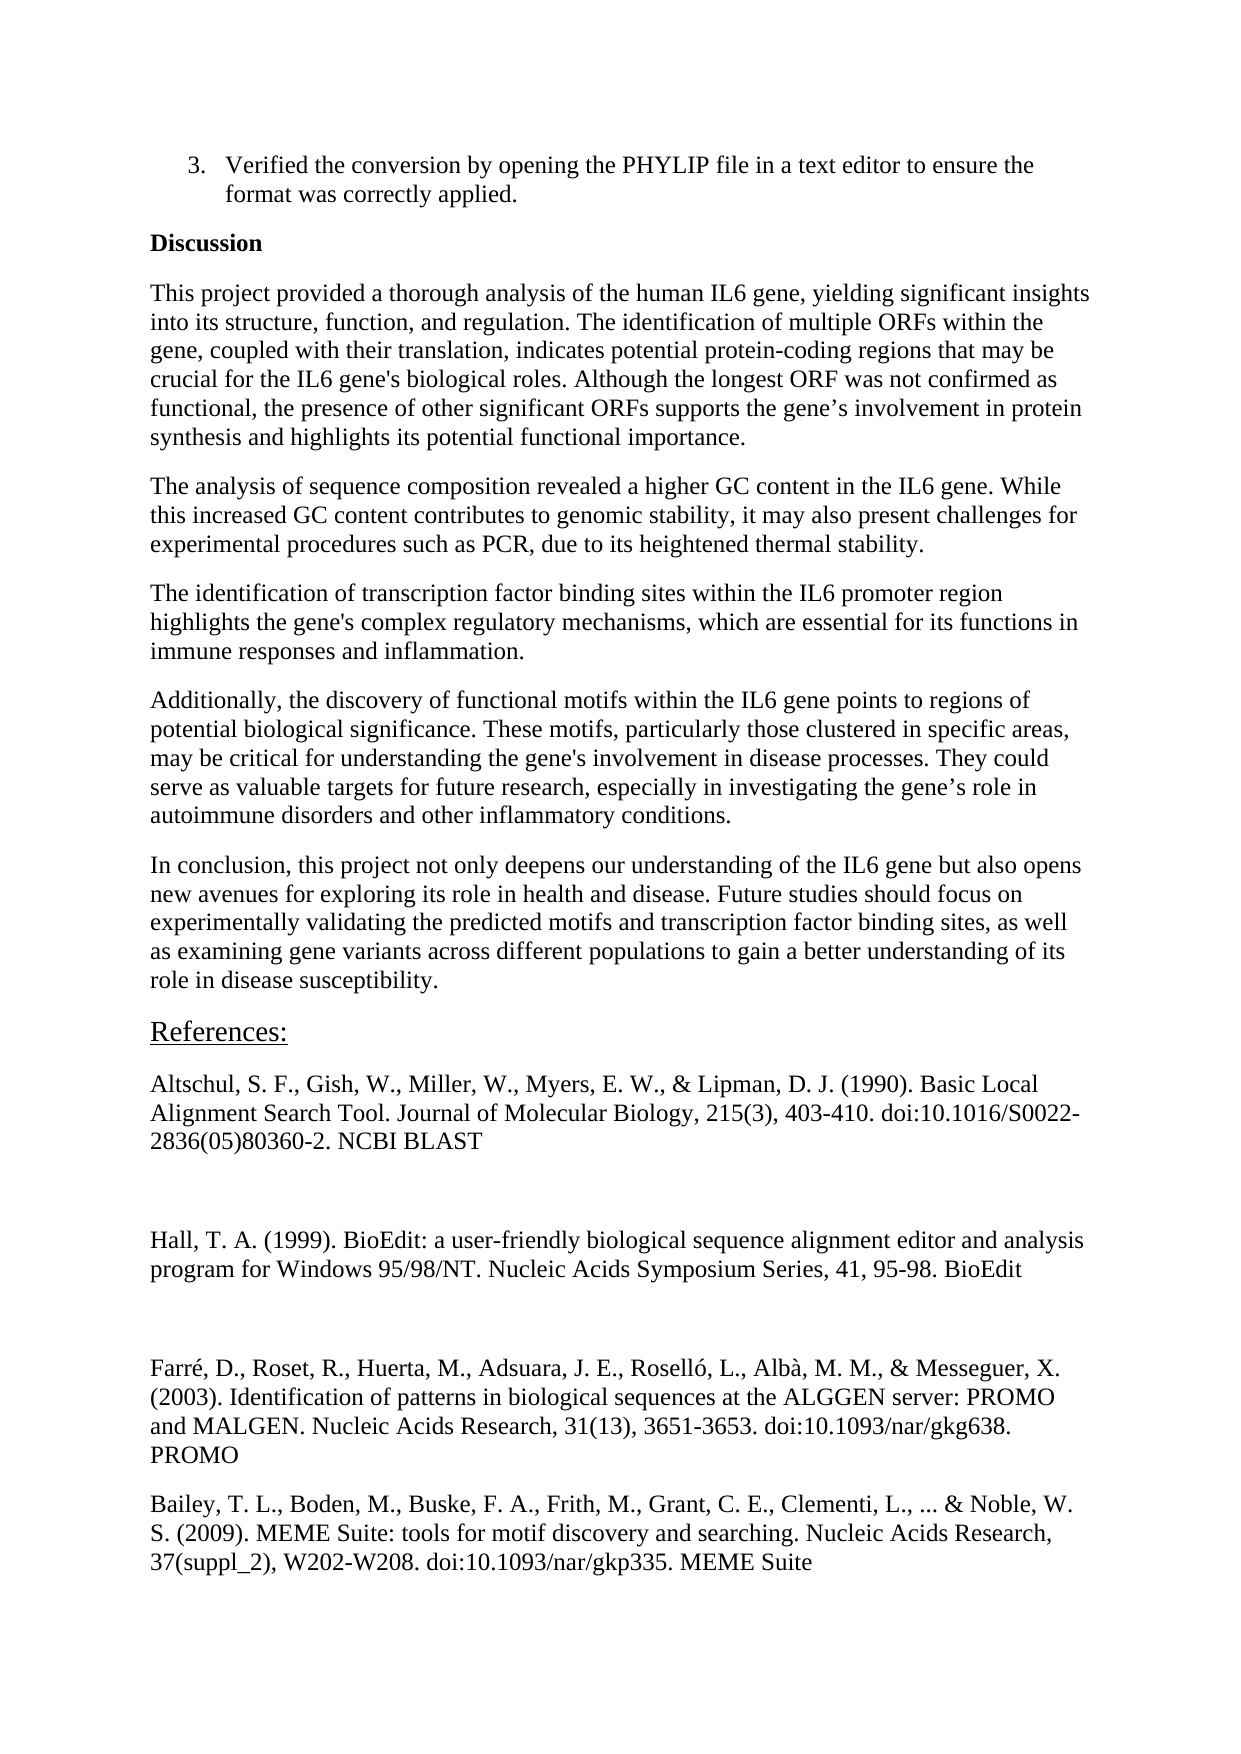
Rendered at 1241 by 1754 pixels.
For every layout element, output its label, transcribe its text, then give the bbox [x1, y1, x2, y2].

text Bailey, T. L., Boden, M., Buske, F. A., Frith, M., Grant, C. E., Clementi, L., ... & Noble, W. S. (2009). MEME Suite: tools for motif discovery and searching. Nucleic Acids Research, 37(suppl_2), W202-W208. doi:10.1093/nar/gkp335. MEME Suite [150, 1489, 1090, 1576]
text Farré, D., Roset, R., Huerta, M., Adsuara, J. E., Roselló, L., Albà, M. M., & Messeguer, X. (2003). Identification of patterns in biological sequences at the ALGGEN server: PROMO and MALGEN. Nucleic Acids Research, 31(13), 3651-3653. doi:10.1093/nar/gkg638. PROMO [150, 1353, 1090, 1468]
text This project provided a thorough analysis of the human IL6 gene, yielding significant insights into its structure, function, and regulation. The identification of multiple ORFs within the gene, coupled with their translation, indicates potential protein-coding regions that may be crucial for the IL6 gene's biological roles. Although the longest ORF was not confirmed as functional, the presence of other significant ORFs supports the gene’s involvement in protein synthesis and highlights its potential functional importance. [150, 278, 1090, 450]
text The analysis of sequence composition revealed a higher GC content in the IL6 gene. While this increased GC content contributes to genomic stability, it may also present challenges for experimental procedures such as PCR, due to its heightened thermal stability. [150, 471, 1090, 557]
text Discussion [150, 228, 1090, 257]
text Hall, T. A. (1999). BioEdit: a user-friendly biological sequence alignment editor and analysis program for Windows 95/98/NT. Nucleic Acids Symposium Series, 41, 95-98. BioEdit [150, 1226, 1090, 1283]
text References: [150, 1014, 1090, 1048]
text The identification of transcription factor binding sites within the IL6 promoter region highlights the gene's complex regulatory mechanisms, which are essential for its functions in immune responses and inflammation. [150, 578, 1090, 664]
text Altschul, S. F., Gish, W., Miller, W., Myers, E. W., & Lipman, D. J. (1990). Basic Local Alignment Search Tool. Journal of Molecular Biology, 215(3), 403-410. doi:10.1016/S0022-2836(05)80360-2. NCBI BLAST [150, 1069, 1090, 1155]
text Additionally, the discovery of functional motifs within the IL6 gene points to regions of potential biological significance. These motifs, particularly those clustered in specific areas, may be critical for understanding the gene's involvement in disease processes. They could serve as valuable targets for future research, especially in investigating the gene’s role in autoimmune disorders and other inflammatory conditions. [150, 685, 1090, 829]
list Verified the conversion by opening the PHYLIP file in a text editor to ensure the format was correctly applied. [187, 150, 1090, 207]
text In conclusion, this project not only deepens our understanding of the IL6 gene but also opens new avenues for exploring its role in health and disease. Future studies should focus on experimentally validating the predicted motifs and transcription factor binding sites, as well as examining gene variants across different populations to gain a better understanding of its role in disease susceptibility. [150, 850, 1090, 994]
